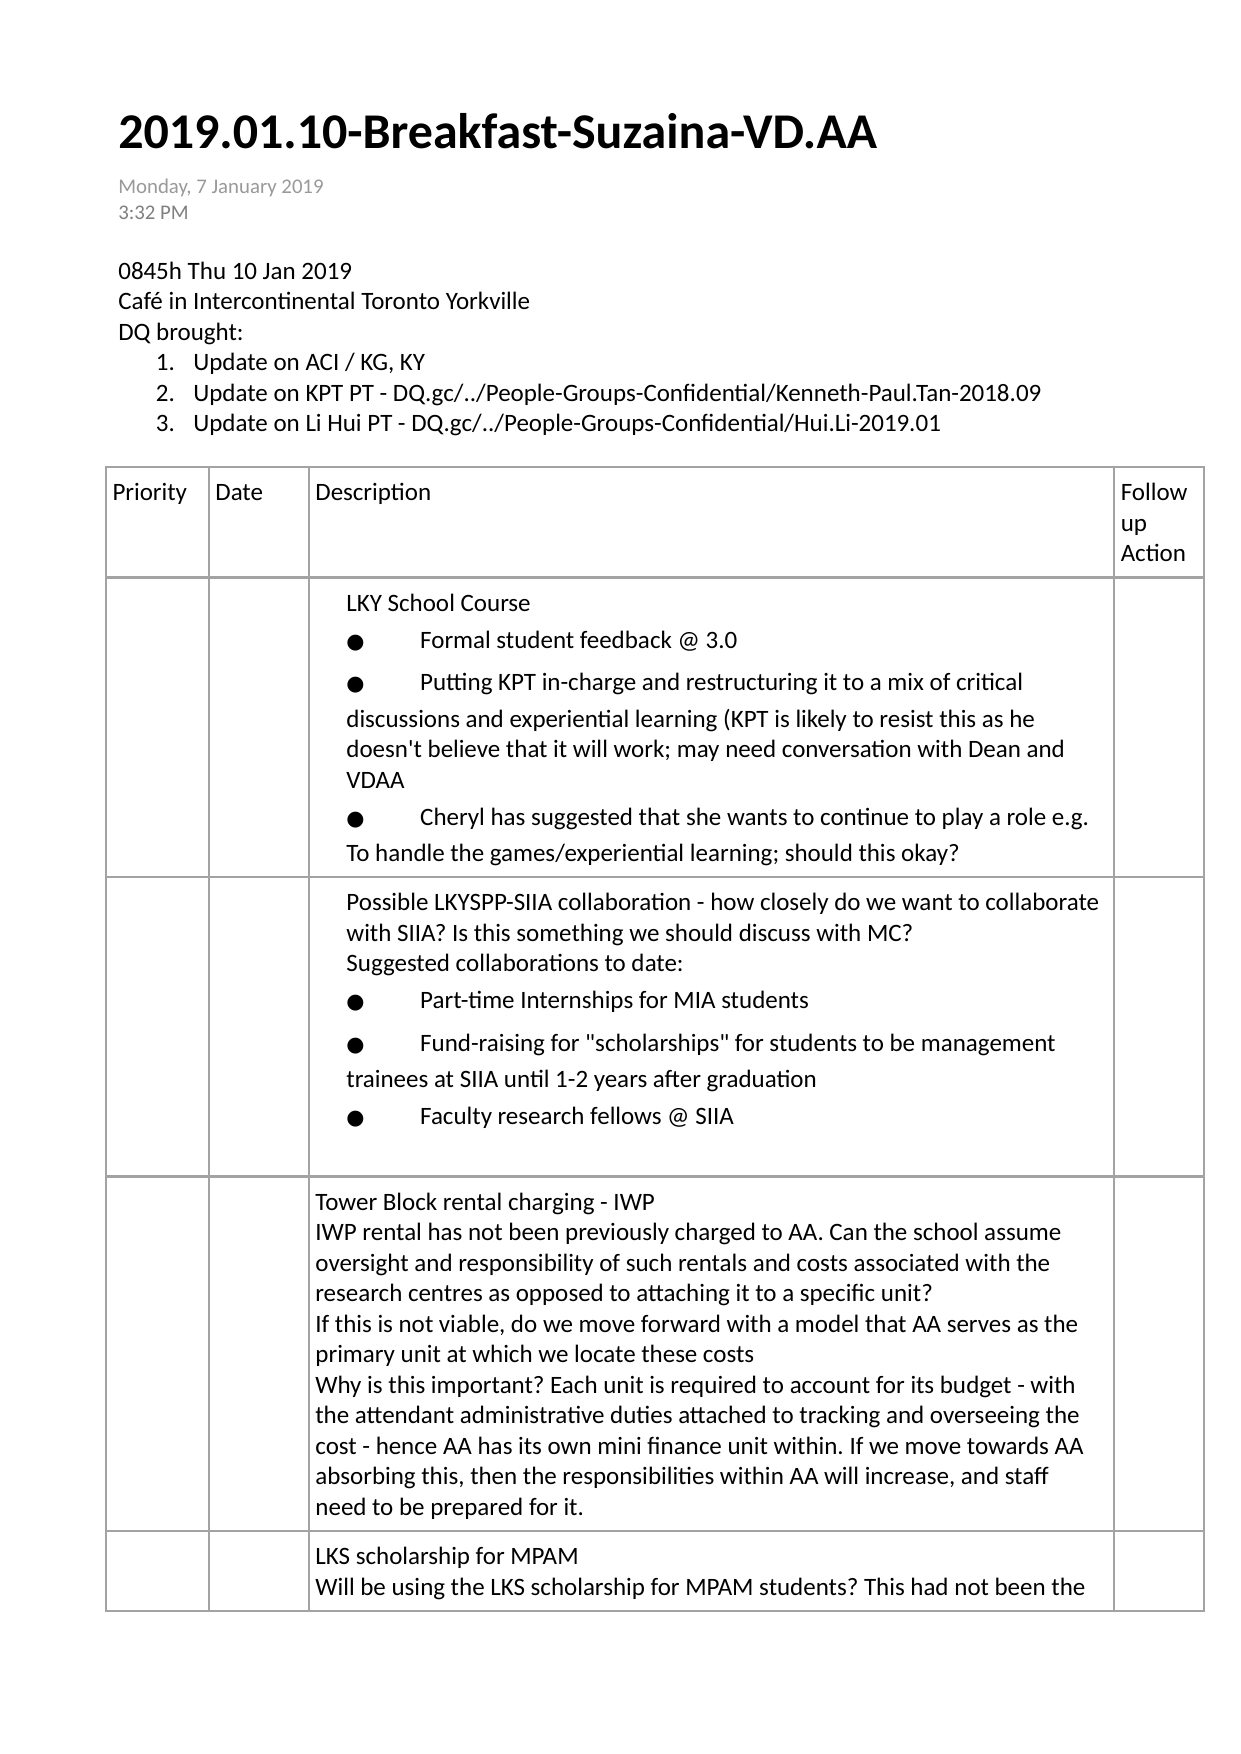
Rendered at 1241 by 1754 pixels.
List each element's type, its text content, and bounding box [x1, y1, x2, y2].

table_cell [107, 1532, 208, 1609]
subtitle 2019.01.10-Breakfast-Suzaina-VD.AA [118, 100, 1122, 161]
list Update on Li Hui PT - DQ.gc/../People-Groups-Confidential/Hui.Li-2019.01 [156, 407, 1122, 438]
table_cell [107, 579, 208, 876]
table_cell [107, 878, 208, 1175]
list Update on KPT PT - DQ.gc/../People-Groups-Confidential/Kenneth-Paul.Tan-2018.09 [156, 377, 1122, 407]
table_header Date [210, 468, 308, 576]
table_cell [1115, 579, 1203, 876]
text DQ brought: [118, 316, 1122, 346]
table_cell [1115, 878, 1203, 1175]
list Update on ACI / KG, KY [156, 346, 1122, 377]
text Café in Intercontinental Toronto Yorkville [118, 285, 1122, 316]
table_header Follow up Action [1115, 468, 1203, 576]
table_cell Possible LKYSPP-SIIA collaboration - how closely do we want to collaborate with SIIA? Is this something we should discuss with MC? Suggested collaborations to date: Part-time Internships for MIA students Fund-raising for "scholarships" for students to be management trainees at SIIA until 1-2 years after graduation Faculty research fellows @ SIIA [310, 878, 1113, 1175]
table_cell [1115, 1532, 1203, 1609]
table_cell LKY School Course Formal student feedback @ 3.0 Putting KPT in-charge and restructuring it to a mix of critical discussions and experiential learning (KPT is likely to resist this as he doesn't believe that it will work; may need conversation with Dean and VDAA Cheryl has suggested that she wants to continue to play a role e.g. To handle the games/experiential learning; should this okay? [310, 579, 1113, 876]
table_cell [210, 1178, 308, 1530]
table_cell [107, 1178, 208, 1530]
text 0845h Thu 10 Jan 2019 [118, 255, 1122, 285]
text Monday, 7 January 2019 [118, 173, 1122, 199]
table_header Description [310, 468, 1113, 576]
table_cell LKS scholarship for MPAM Will be using the LKS scholarship for MPAM students? This had not been the [310, 1532, 1113, 1609]
table_cell [210, 1532, 308, 1609]
table_header Priority [107, 468, 208, 576]
table_cell [210, 878, 308, 1175]
table_cell Tower Block rental charging - IWP IWP rental has not been previously charged to AA. Can the school assume oversight and responsibility of such rentals and costs associated with the research centres as opposed to attaching it to a specific unit? If this is not viable, do we move forward with a model that AA serves as the primary unit at which we locate these costs Why is this important? Each unit is required to account for its budget - with the attendant administrative duties attached to tracking and overseeing the cost - hence AA has its own mini finance unit within. If we move towards AA absorbing this, then the responsibilities within AA will increase, and staff need to be prepared for it. [310, 1178, 1113, 1530]
table_cell [1115, 1178, 1203, 1530]
text 3:32 PM [118, 199, 1122, 224]
table_cell [210, 579, 308, 876]
